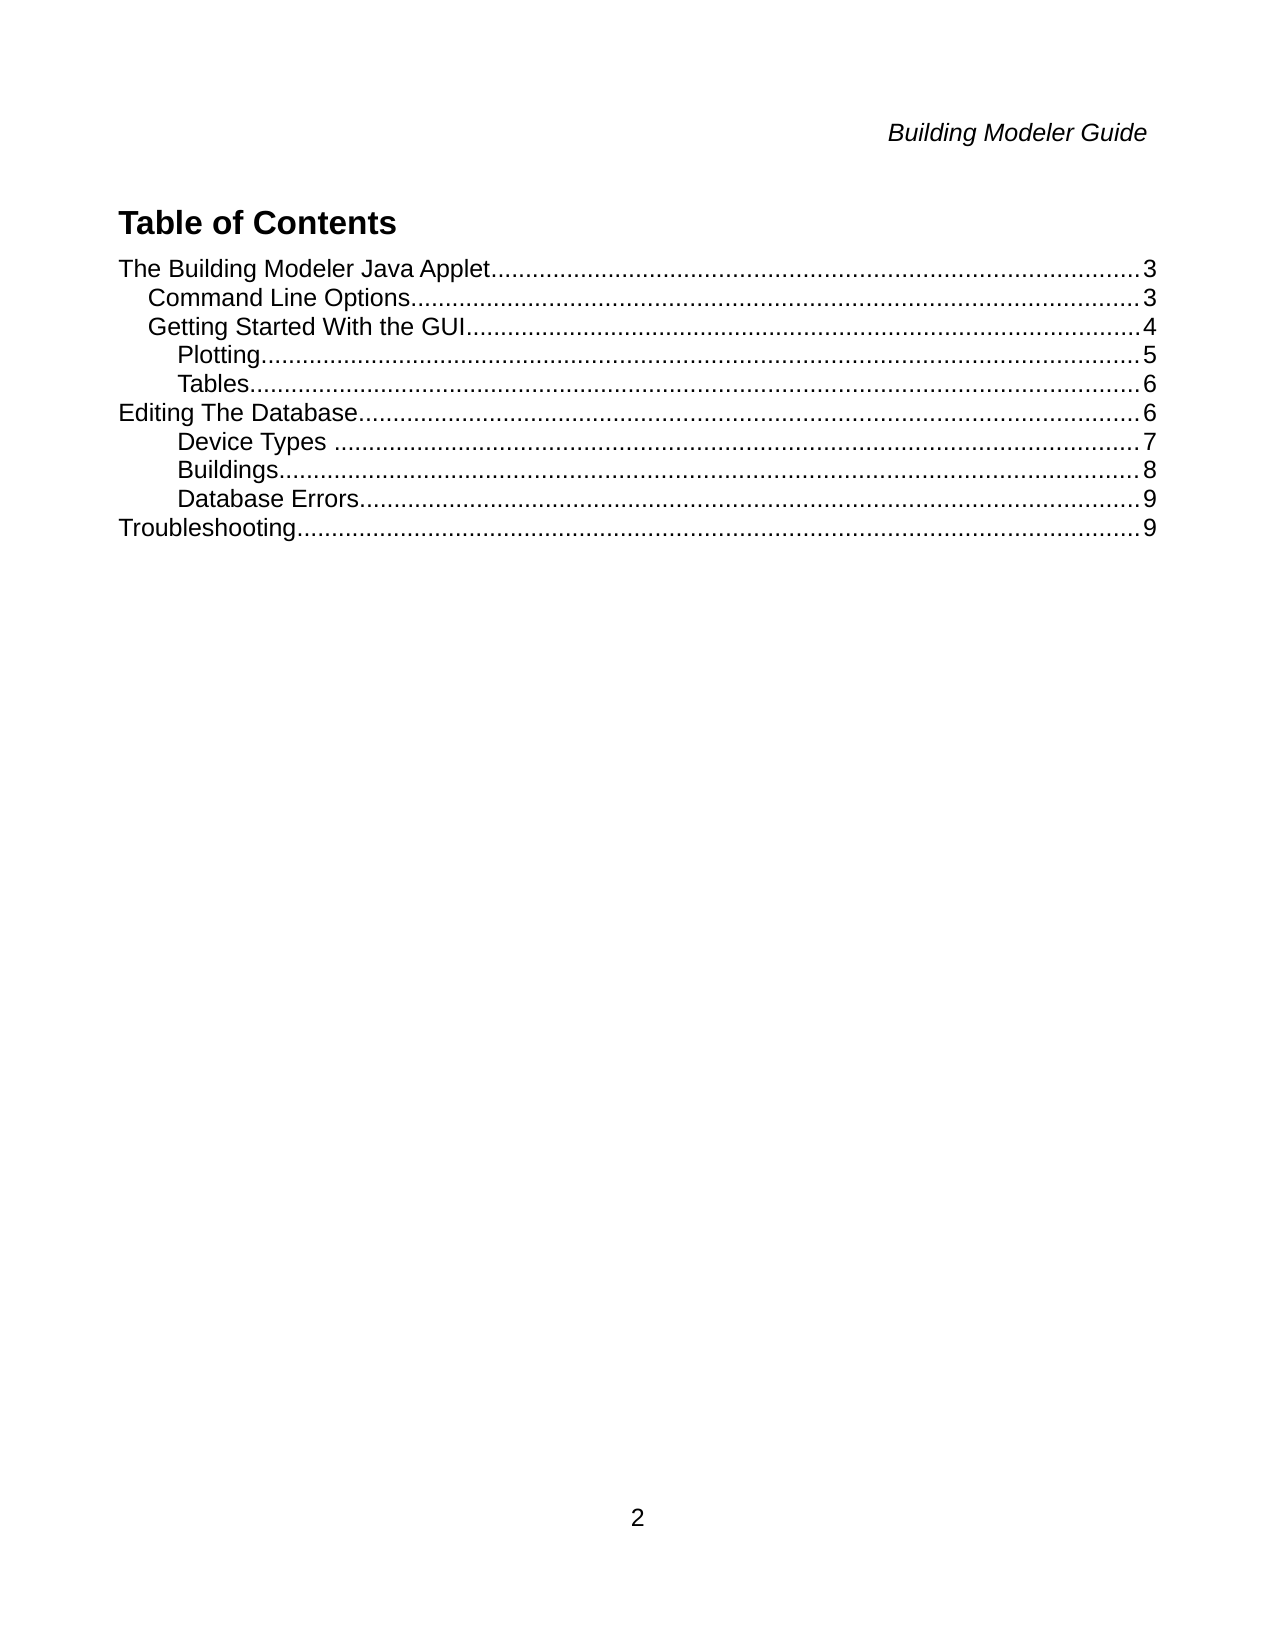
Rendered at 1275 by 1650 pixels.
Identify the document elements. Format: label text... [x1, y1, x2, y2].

text Buildings 8 [177, 455, 1157, 484]
text Command Line Options 3 [148, 283, 1157, 312]
subtitle Table of Contents [118, 203, 1157, 242]
text Device Types 7 [177, 427, 1157, 455]
text Tables 6 [177, 369, 1157, 398]
text Troubleshooting 9 [118, 513, 1157, 542]
text Database Errors 9 [177, 484, 1157, 513]
text Editing The Database 6 [118, 398, 1157, 427]
text Getting Started With the GUI 4 [148, 312, 1157, 340]
text Plotting 5 [177, 340, 1157, 369]
text The Building Modeler Java Applet 3 [118, 254, 1157, 283]
